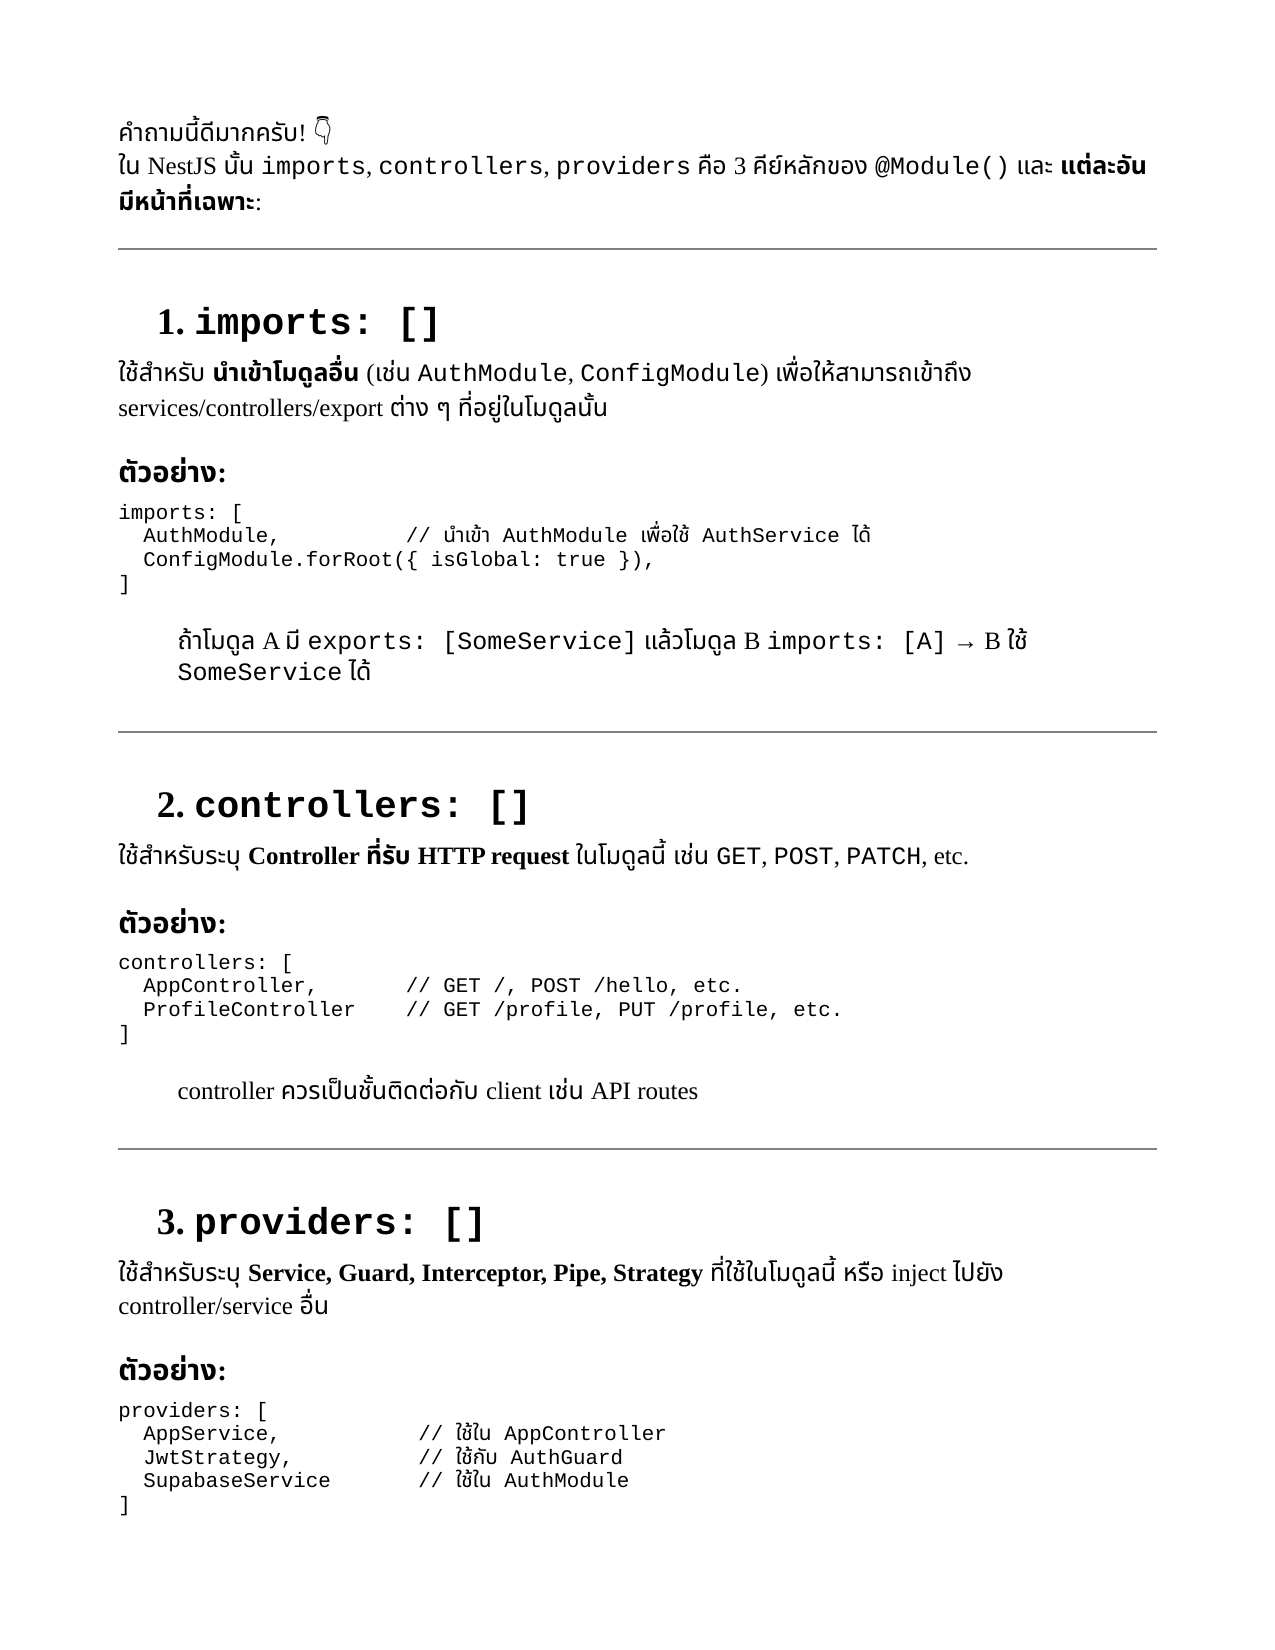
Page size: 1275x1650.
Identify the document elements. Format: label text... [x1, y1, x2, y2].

text AppService, // ใช้ใน AppController [118, 1423, 1157, 1447]
subtitle ✅ 2. controllers: [] [118, 782, 1157, 828]
text providers: [ [118, 1399, 1157, 1423]
subtitle ตัวอย่าง: [118, 1353, 1157, 1387]
text AuthModule, // นำเข้า AuthModule เพื่อใช้ AuthService ได้ [118, 525, 1157, 549]
subtitle ✅ 1. imports: [] [118, 299, 1157, 346]
subtitle ตัวอย่าง: [118, 906, 1157, 939]
text AppController, // GET /, POST /hello, etc. [118, 975, 1157, 999]
text controllers: [ [118, 952, 1157, 975]
subtitle ตัวอย่าง: [118, 456, 1157, 489]
text ถ้าโมดูล A มี exports: [SomeService] แล้วโมดูล B imports: [A] → B ใช้ SomeService ได้ [177, 626, 1098, 688]
subtitle ✅ 3. providers: [] [118, 1199, 1157, 1246]
text imports: [ [118, 502, 1157, 525]
text ] [118, 573, 1157, 596]
text ConfigModule.forRoot({ isGlobal: true }), [118, 549, 1157, 573]
text ใช้สำหรับระบุ Controller ที่รับ HTTP request ในโมดูลนี้ เช่น GET, POST, PATCH, etc. [118, 841, 1157, 872]
text ProfileController // GET /profile, PUT /profile, etc. [118, 999, 1157, 1023]
text ] [118, 1494, 1157, 1518]
text ] [118, 1023, 1157, 1046]
text controller ควรเป็นชั้นติดต่อกับ client เช่น API routes [177, 1076, 1098, 1105]
text SupabaseService // ใช้ใน AuthModule [118, 1471, 1157, 1494]
text คำถามนี้ดีมากครับ! 👇 ใน NestJS นั้น imports, controllers, providers คือ 3 คีย์หลักของ @Module() และ แต่ละอันมีหน้าที่เฉพาะ: [118, 118, 1157, 215]
text ใช้สำหรับ นำเข้าโมดูลอื่น (เช่น AuthModule, ConfigModule) เพื่อให้สามารถเข้าถึง services/controllers/export ต่าง ๆ ที่อยู่ในโมดูลนั้น [118, 358, 1157, 422]
text ใช้สำหรับระบุ Service, Guard, Interceptor, Pipe, Strategy ที่ใช้ในโมดูลนี้ หรือ inject ไปยัง controller/service อื่น [118, 1258, 1157, 1320]
text JwtStrategy, // ใช้กับ AuthGuard [118, 1447, 1157, 1471]
